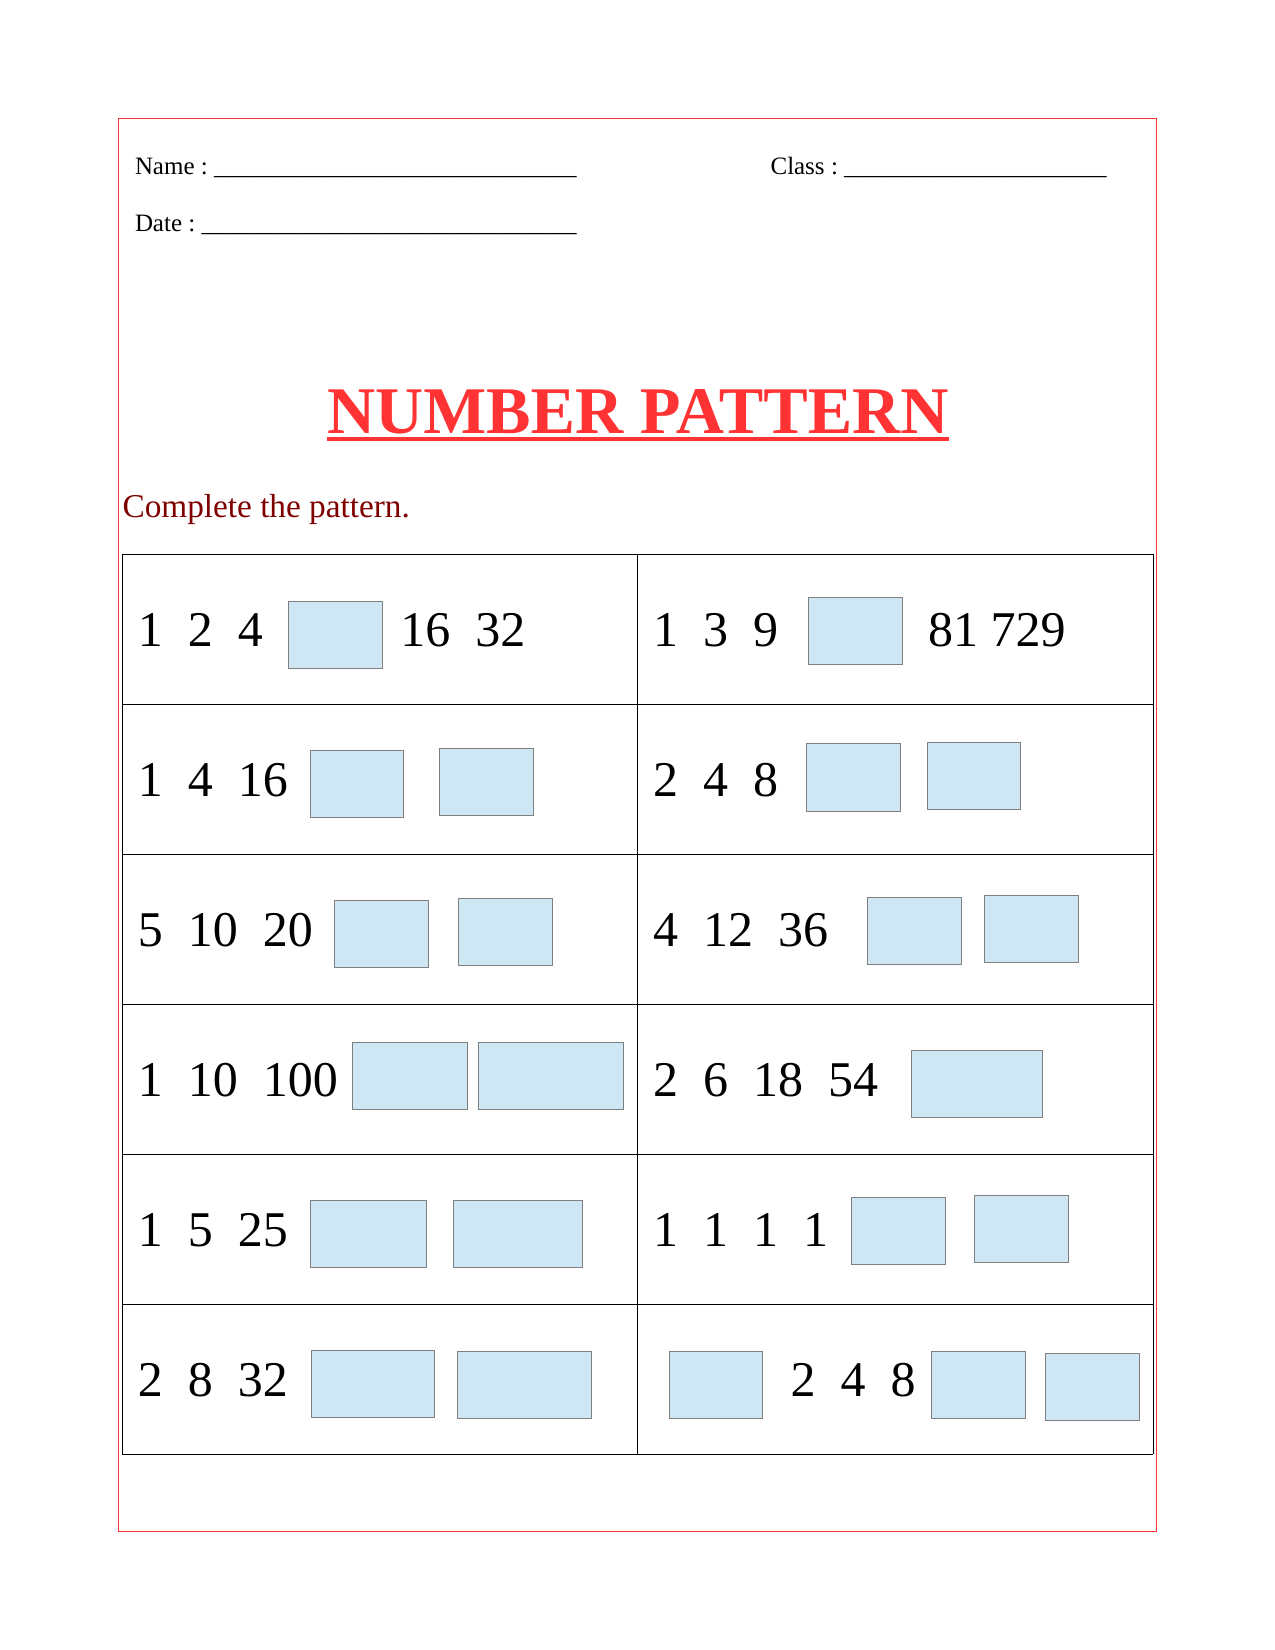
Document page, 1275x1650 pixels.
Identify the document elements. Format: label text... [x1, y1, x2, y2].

table_cell 2 6 18 54 [638, 1005, 1153, 1153]
table_cell 1 4 16 [123, 705, 637, 853]
text NUMBER PATTERN [122, 371, 1153, 448]
text Name : _____________________________ Class : _____________________ [122, 151, 1153, 180]
table_cell 2 4 8 [638, 1305, 1153, 1453]
table_cell 1 5 25 [123, 1155, 637, 1303]
text Complete the pattern. [122, 486, 1153, 525]
table_cell 1 10 100 [123, 1005, 637, 1153]
table_cell 5 10 20 [123, 855, 637, 1003]
table_cell 1 1 1 1 [638, 1155, 1153, 1303]
table_cell 2 8 32 [123, 1305, 637, 1453]
table_cell 2 4 8 [638, 705, 1153, 853]
table_header 1 3 9 81 729 [638, 555, 1153, 703]
text Date : ______________________________ [122, 208, 1153, 237]
table_cell 4 12 36 [638, 855, 1153, 1003]
table_header 1 2 4 16 32 [123, 555, 637, 703]
